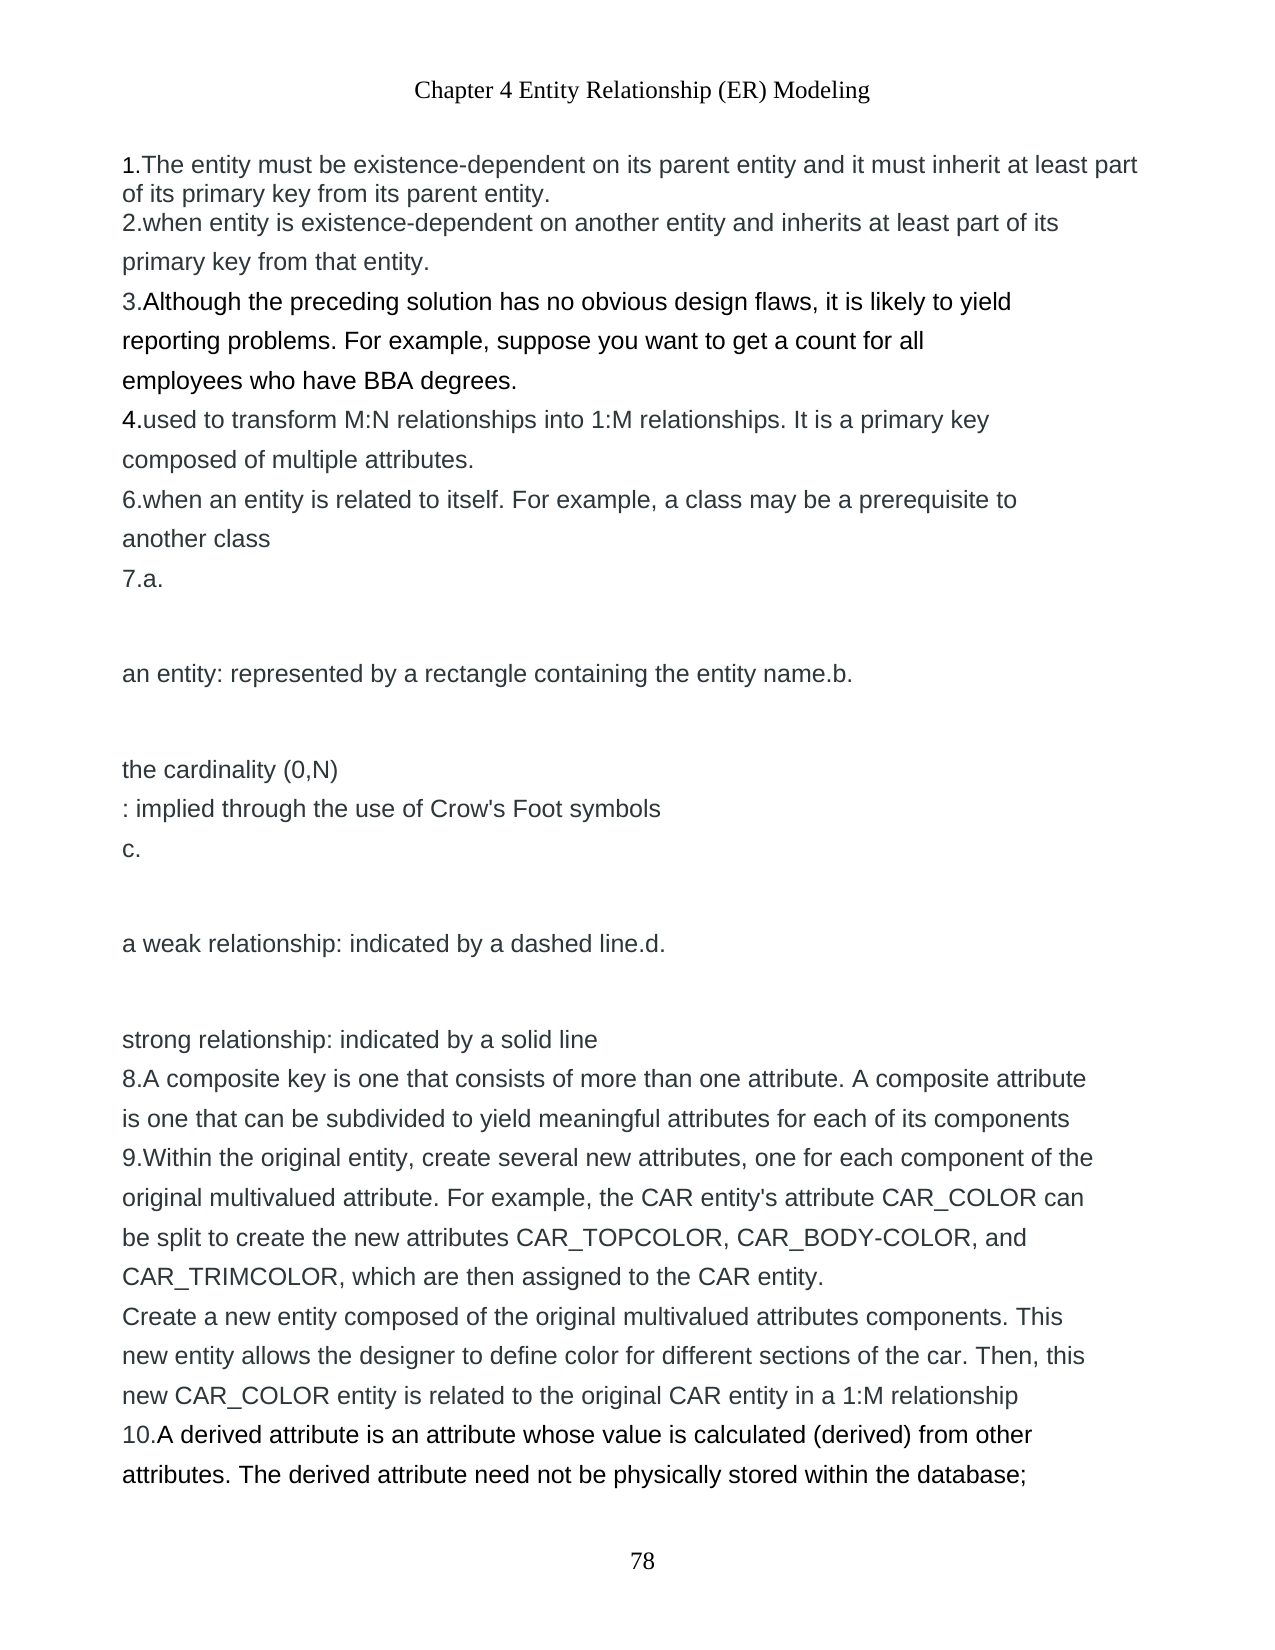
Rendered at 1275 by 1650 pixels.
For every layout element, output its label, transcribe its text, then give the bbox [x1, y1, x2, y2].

text 10.A derived attribute is an attribute whose value is calculated (derived) from other attributes. The derived attribute need not be physically stored within the database; [122, 1420, 1106, 1489]
text strong relationship: indicated by a solid line [122, 1024, 1106, 1053]
text 2.when entity is existence-dependent on another entity and inherits at least part of its primary key from that entity. [122, 207, 1106, 276]
text 4.used to transform M:N relationships into 1:M relationships. It is a primary key composed of multiple attributes. [122, 405, 1106, 474]
text : implied through the use of Crow's Foot symbols [122, 794, 1106, 823]
text 9.Within the original entity, create several new attributes, one for each component of the original multivalued attribute. For example, the CAR entity's attribute CAR_COLOR can be split to create the new attributes CAR_TOPCOLOR, CAR_BODY-COLOR, and CAR_TRIMCOLOR, which are then assigned to the CAR entity. [122, 1143, 1106, 1291]
text 8.A composite key is one that consists of more than one attribute. A composite attribute is one that can be subdivided to yield meaningful attributes for each of its components [122, 1064, 1106, 1132]
text Create a new entity composed of the original multivalued attributes components. This new entity allows the designer to define color for different sections of the car. Then, this new CAR_COLOR entity is related to the original CAR entity in a 1:M relationship [122, 1302, 1106, 1409]
text the cardinality (0,N) [122, 754, 1106, 783]
text 6.when an entity is related to itself. For example, a class may be a prerequisite to another class [122, 484, 1106, 553]
text c. [122, 834, 1106, 862]
text employees who have BBA degrees. [122, 366, 1106, 394]
text 7.a. [122, 564, 1106, 592]
text 3.Although the preceding solution has no obvious design flaws, it is likely to yield reporting problems. For example, suppose you want to get a count for all [122, 287, 1106, 355]
text an entity: represented by a rectangle containing the entity name.b. [122, 659, 1106, 688]
text 1.The entity must be existence-dependent on its parent entity and it must inherit at least part of its primary key from its parent entity. [122, 150, 1162, 207]
text a weak relationship: indicated by a dashed line.d. [122, 929, 1106, 958]
